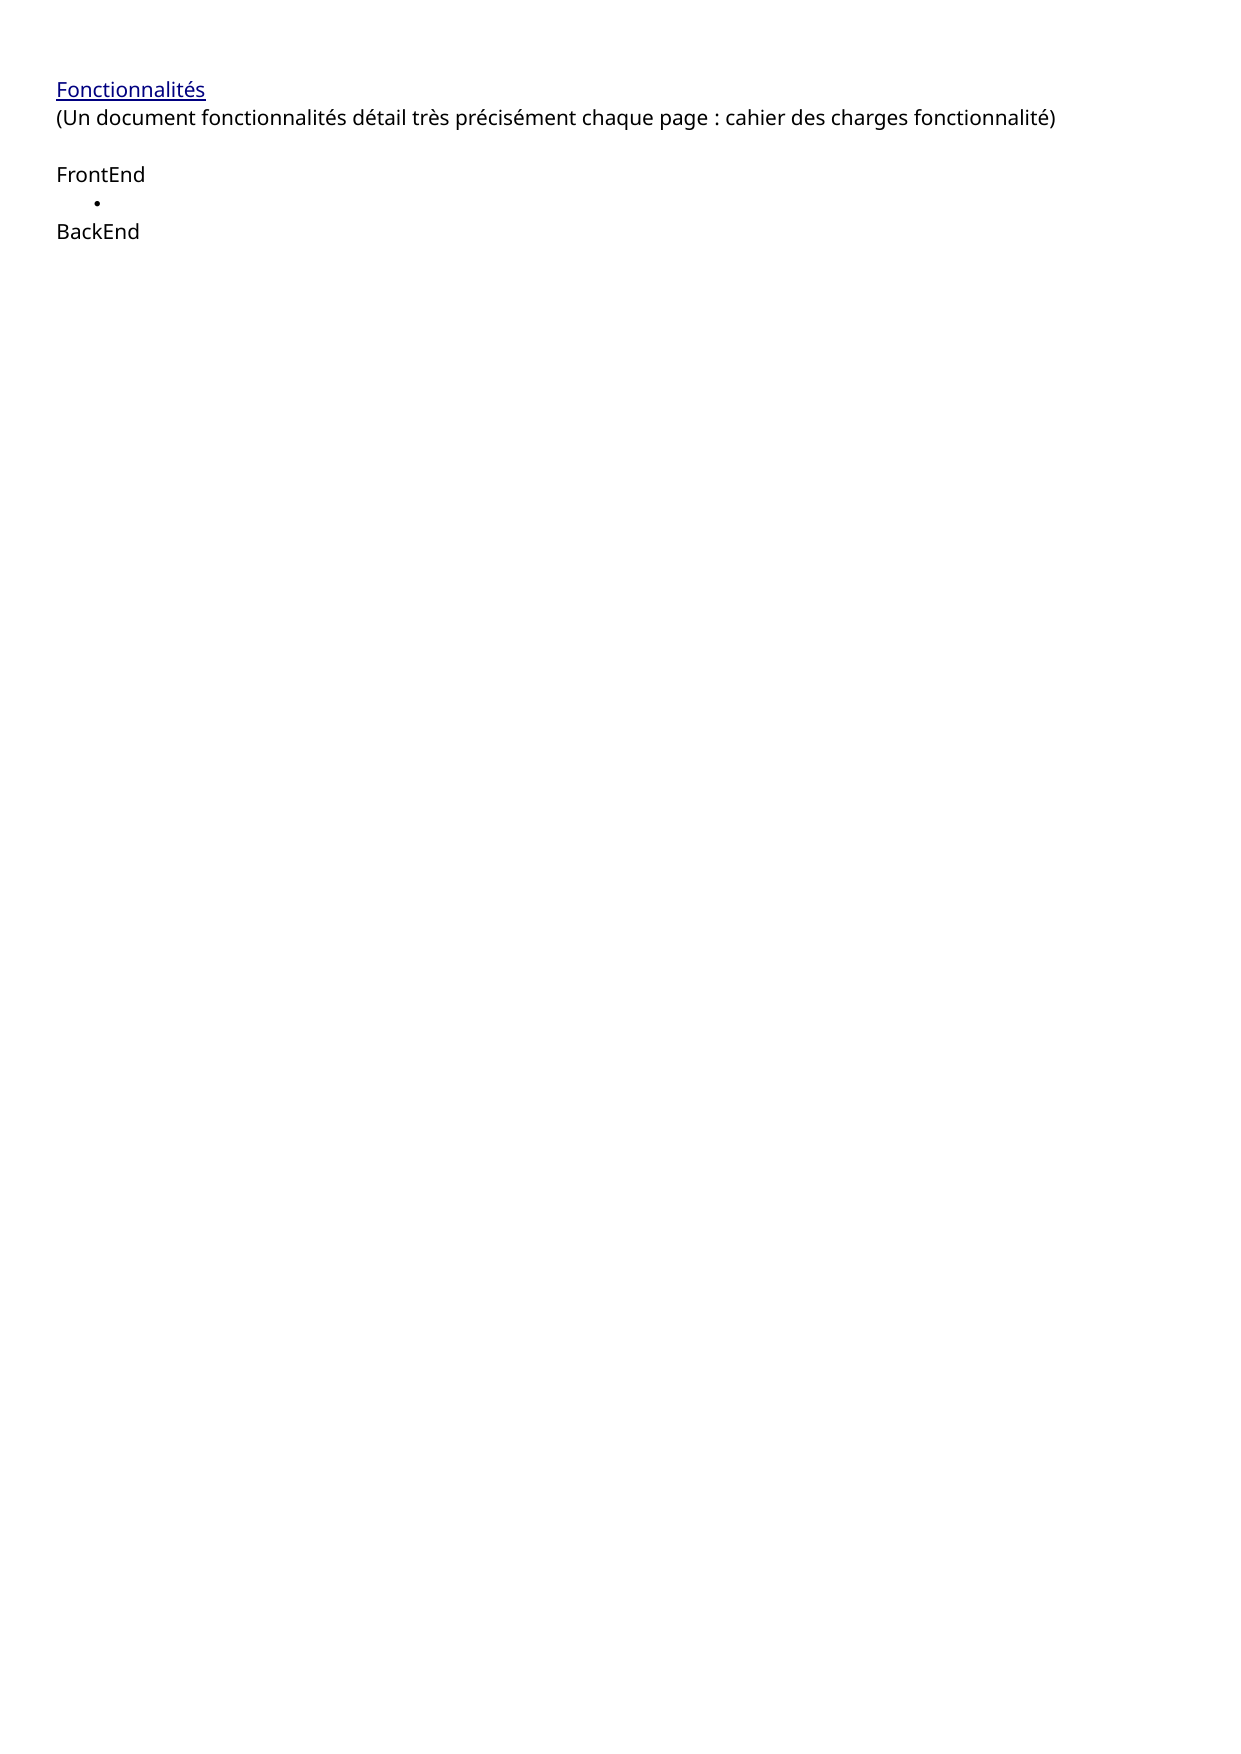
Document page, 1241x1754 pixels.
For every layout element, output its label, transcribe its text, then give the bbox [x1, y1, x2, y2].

text BackEnd [56, 217, 1161, 246]
text (Un document fonctionnalités détail très précisément chaque page : cahier des charges fonctionnalité) [56, 103, 1161, 132]
text Fonctionnalités [56, 75, 1161, 103]
text FrontEnd [56, 160, 1161, 189]
